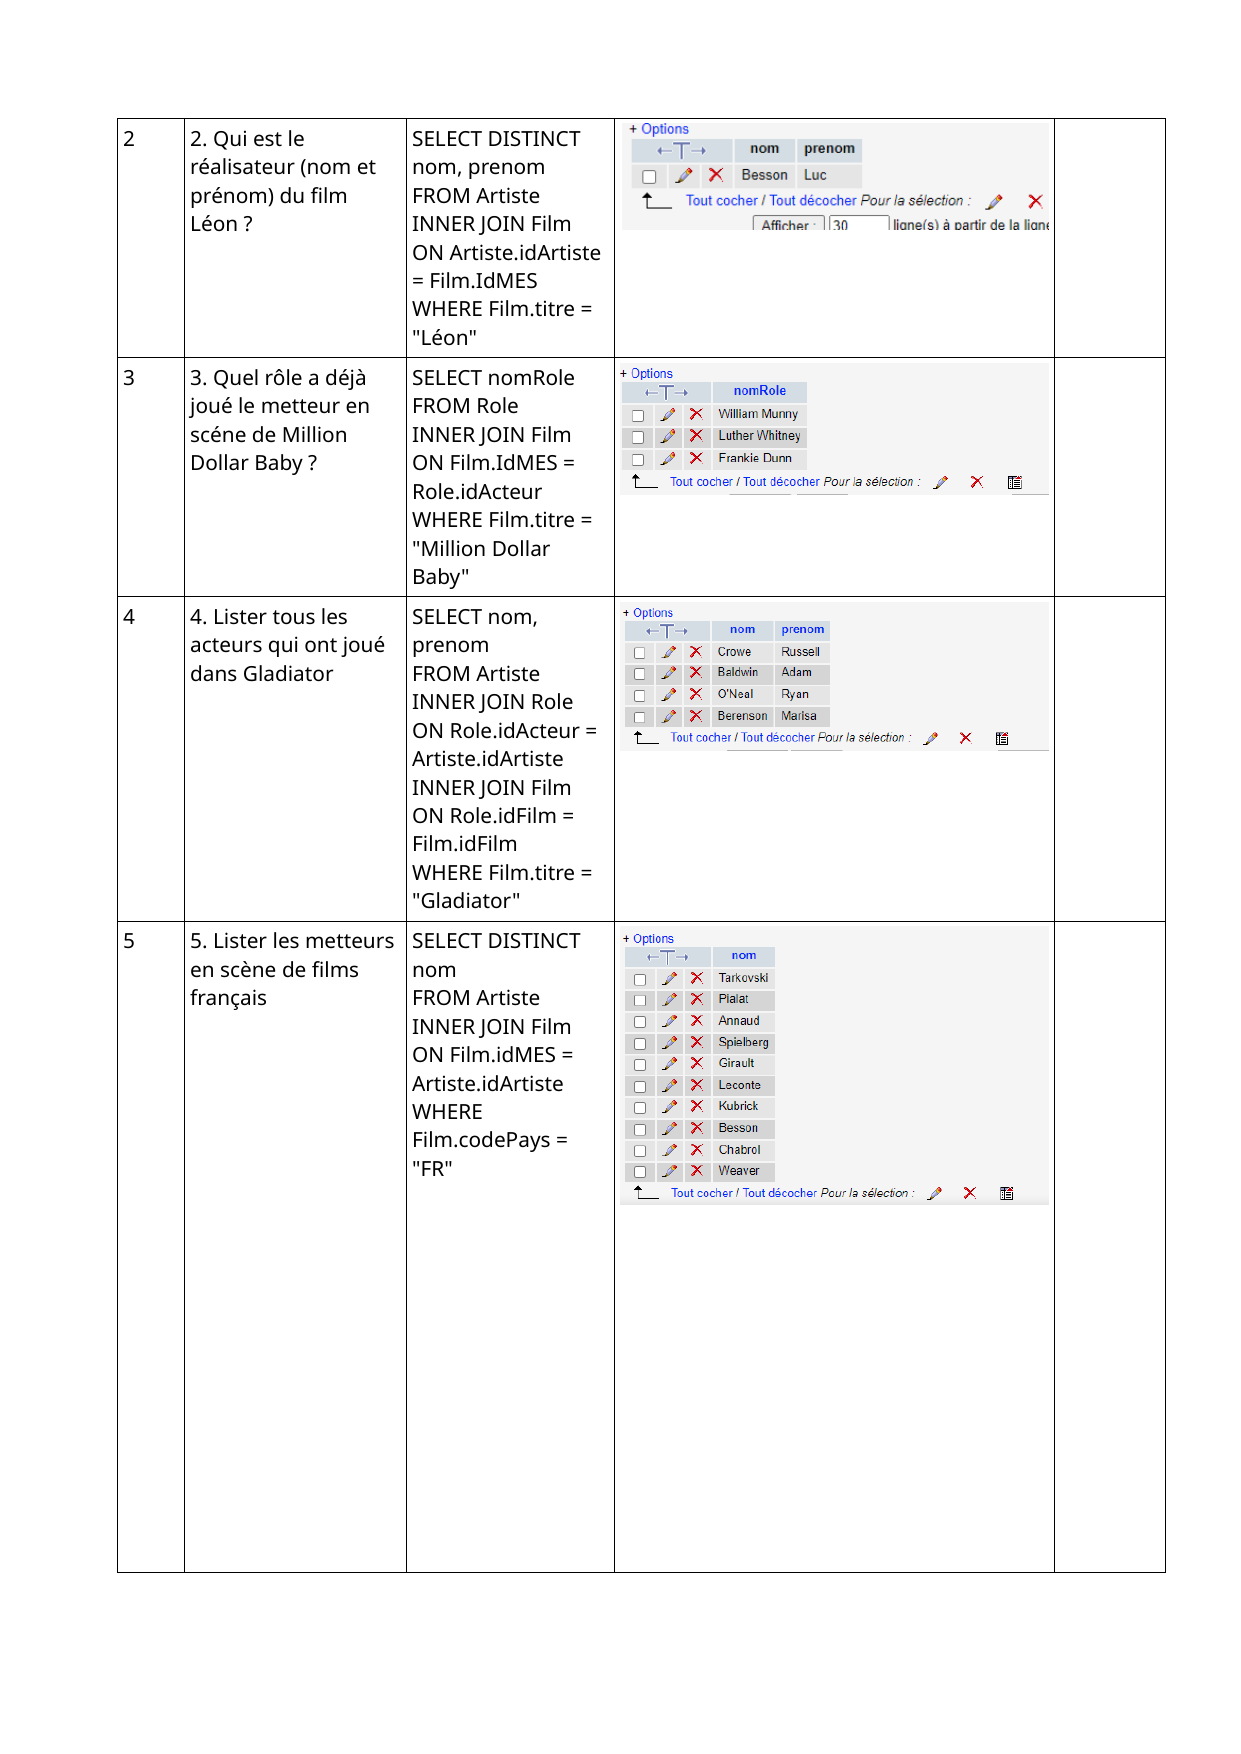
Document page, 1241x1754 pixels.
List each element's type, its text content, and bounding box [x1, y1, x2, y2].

picture [620, 926, 1049, 1205]
table_cell [1055, 922, 1165, 1572]
table_cell SELECT nomRole FROM Role INNER JOIN Film ON Film.IdMES = Role.idActeur WHERE Film.titre = "Million Dollar Baby" [407, 358, 614, 596]
table_cell 4 [118, 597, 184, 921]
table_cell [615, 358, 1054, 596]
table_cell 2. Qui est le réalisateur (nom et prénom) du film Léon ? [185, 119, 406, 357]
table_cell [615, 922, 1054, 1572]
table_cell 5. Lister les metteurs en scène de films français [185, 922, 406, 1572]
table_cell SELECT DISTINCT nom FROM Artiste INNER JOIN Film ON Film.idMES = Artiste.idArtiste WHERE Film.codePays = "FR" [407, 922, 614, 1572]
table_cell [615, 119, 1054, 357]
picture [620, 123, 1049, 230]
table_cell [615, 597, 1054, 921]
table_cell SELECT nom, prenom FROM Artiste INNER JOIN Role ON Role.idActeur = Artiste.idArtiste INNER JOIN Film ON Role.idFilm = Film.idFilm WHERE Film.titre = "Gladiator" [407, 597, 614, 921]
table_cell 2 [118, 119, 184, 357]
table_cell 4. Lister tous les acteurs qui ont joué dans Gladiator [185, 597, 406, 921]
table_cell [1055, 119, 1165, 357]
picture [620, 602, 1049, 751]
table_cell [1055, 358, 1165, 596]
picture [620, 363, 1049, 495]
table_cell 3 [118, 358, 184, 596]
table_cell [1055, 597, 1165, 921]
table_cell 5 [118, 922, 184, 1572]
table_cell SELECT DISTINCT nom, prenom FROM Artiste INNER JOIN Film ON Artiste.idArtiste = Film.IdMES WHERE Film.titre = "Léon" [407, 119, 614, 357]
table_cell 3. Quel rôle a déjà joué le metteur en scéne de Million Dollar Baby ? [185, 358, 406, 596]
